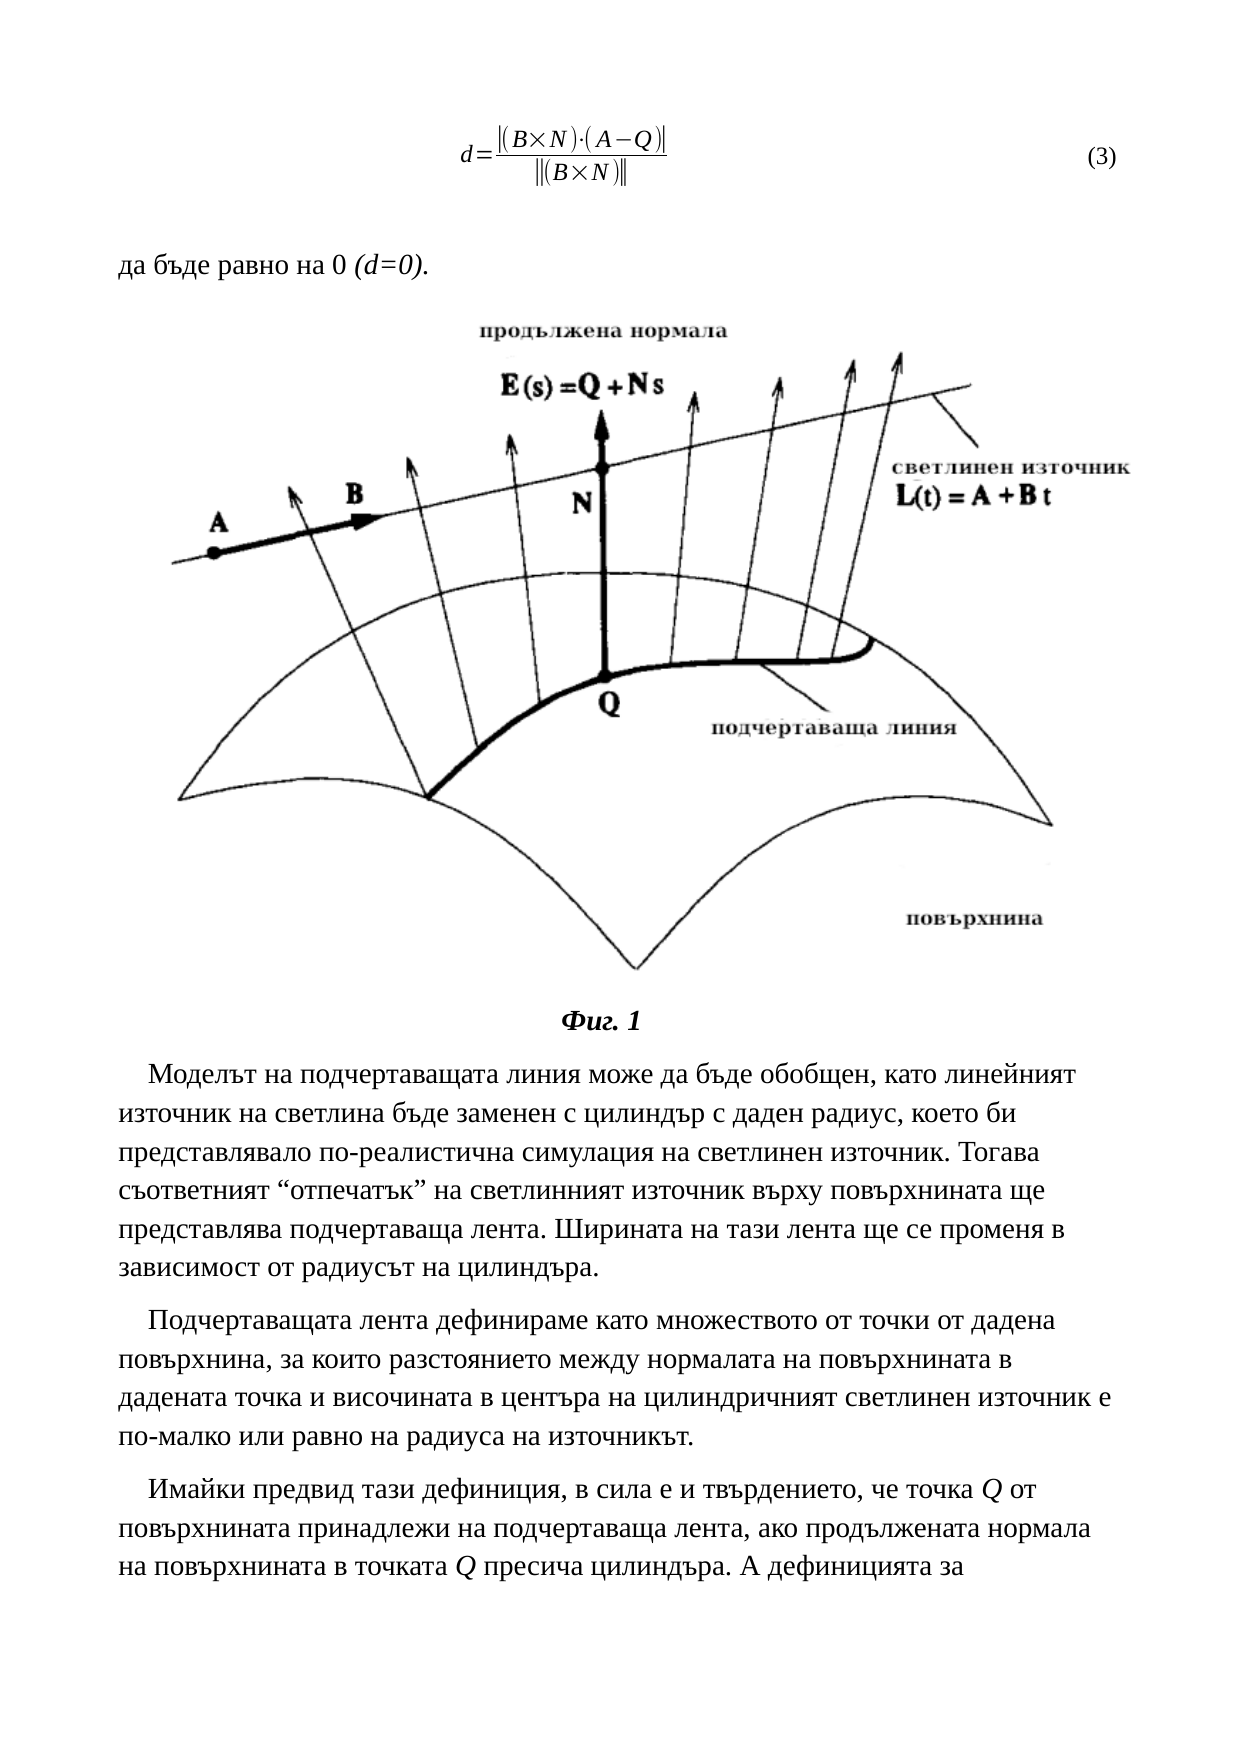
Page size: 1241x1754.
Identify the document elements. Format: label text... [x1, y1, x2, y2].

table_header [118, 118, 1010, 194]
list Фиг. 1 [118, 999, 1122, 1037]
table_header (3) [1010, 118, 1122, 194]
picture [108, 300, 1132, 999]
text Имайки предвид тази дефиниция, в сила е и твърдението, че точка Q от повърхнината принадлежи на подчертаваща лента, ако продължената нормала на повърхнината в точката Q пресича цилиндъра. А дефиницията за [118, 1471, 1122, 1582]
text Моделът на подчертаващата линия може да бъде обобщен, като линейният източник на светлина бъде заменен с цилиндър с даден радиус, което би представлявало по-реалистична симулация на светлинен източник. Тогава съответният “отпечатък” на светлинният източник върху повърхнината ще представлява подчертаваща лента. Ширината на тази лента ще се променя в зависимост от радиусът на цилиндъра. [118, 1057, 1122, 1283]
text Подчертаващата лента дефинираме като множеството от точки от дадена повърхнина, за които разстоянието между нормалата на повърхнината в дадената точка и височината в центъра на цилиндричният светлинен източник е по-малко или равно на радиуса на източникът. [118, 1302, 1122, 1452]
list да бъде равно на 0 (d=0). [118, 247, 1122, 280]
